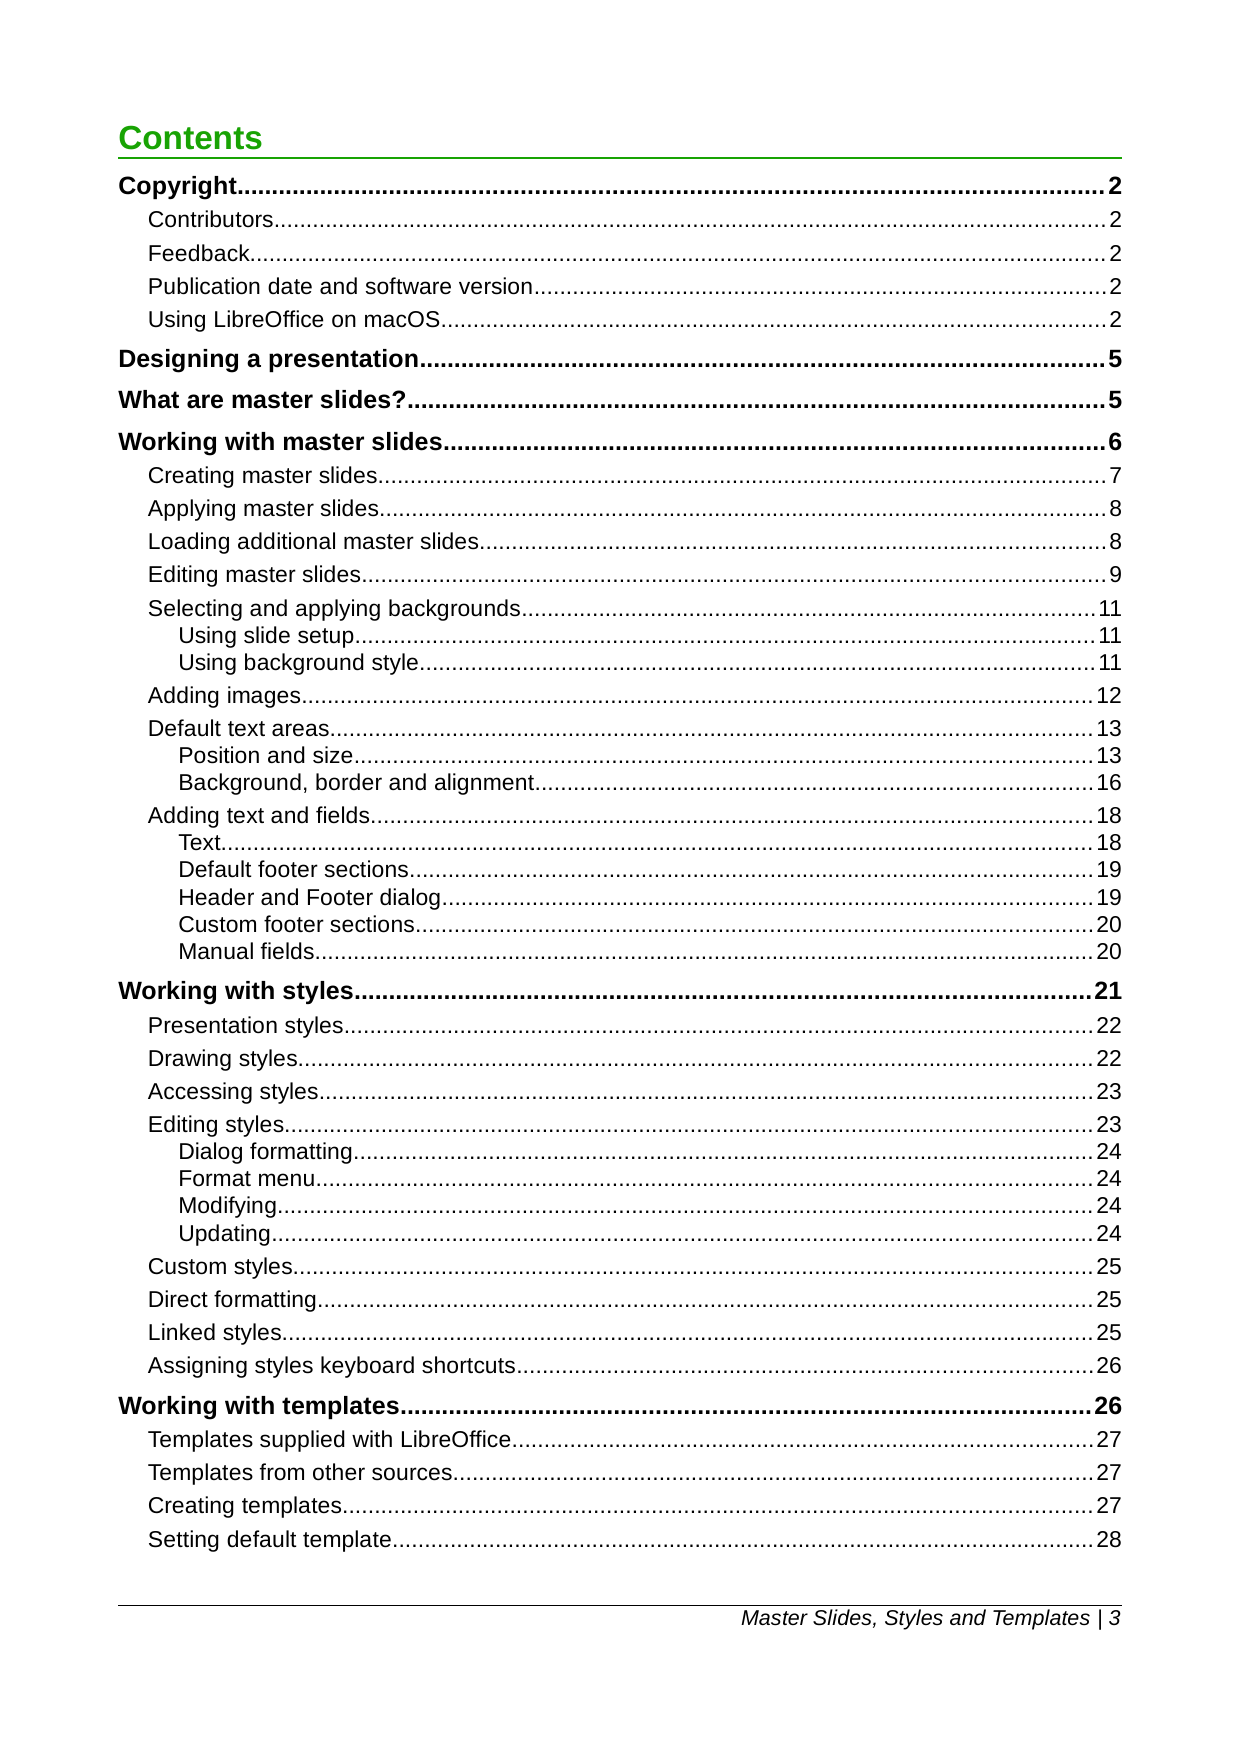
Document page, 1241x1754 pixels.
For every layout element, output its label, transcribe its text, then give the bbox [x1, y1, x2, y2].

text Contributors 2 [148, 206, 1122, 233]
text Custom footer sections 20 [178, 910, 1122, 937]
text Editing master slides 9 [148, 561, 1122, 588]
text Accessing styles 23 [148, 1077, 1122, 1104]
text Working with master slides 6 [118, 426, 1122, 455]
text Assigning styles keyboard shortcuts 26 [148, 1351, 1122, 1378]
text Using slide setup 11 [178, 621, 1122, 648]
text Linked styles 25 [148, 1318, 1122, 1345]
text Applying master slides 8 [148, 494, 1122, 522]
text What are master slides? 5 [118, 385, 1122, 414]
text Dialog formatting 24 [178, 1138, 1122, 1165]
text Updating 24 [178, 1219, 1122, 1246]
text Position and size 13 [178, 741, 1122, 768]
text Presentation styles 22 [148, 1011, 1122, 1038]
text Using LibreOffice on macOS 2 [148, 305, 1122, 332]
text Feedback 2 [148, 239, 1122, 266]
text Creating templates 27 [148, 1492, 1122, 1519]
text Setting default template 28 [148, 1525, 1122, 1552]
text Templates from other sources 27 [148, 1459, 1122, 1486]
text Adding images 12 [148, 681, 1122, 708]
text Header and Footer dialog 19 [178, 883, 1122, 910]
text Editing styles 23 [148, 1111, 1122, 1138]
text Selecting and applying backgrounds 11 [148, 594, 1122, 621]
text Loading additional master slides 8 [148, 528, 1122, 555]
text Using background style 11 [178, 648, 1122, 675]
text Custom styles 25 [148, 1252, 1122, 1279]
text Default text areas 13 [148, 714, 1122, 741]
text Direct formatting 25 [148, 1285, 1122, 1312]
text Copyright 2 [118, 171, 1122, 200]
subtitle Contents [118, 118, 1122, 157]
text Default footer sections 19 [178, 856, 1122, 883]
text Working with templates 26 [118, 1391, 1122, 1419]
text Designing a presentation 5 [118, 344, 1122, 373]
text Templates supplied with LibreOffice 27 [148, 1426, 1122, 1453]
text Drawing styles 22 [148, 1044, 1122, 1071]
text Background, border and alignment 16 [178, 768, 1122, 796]
text Working with styles 21 [118, 976, 1122, 1005]
text Adding text and fields 18 [148, 802, 1122, 829]
text Creating master slides 7 [148, 461, 1122, 488]
text Manual fields 20 [178, 937, 1122, 964]
text Format menu 24 [178, 1165, 1122, 1192]
text Publication date and software version 2 [148, 272, 1122, 299]
text Text 18 [178, 829, 1122, 856]
text Modifying 24 [178, 1192, 1122, 1219]
